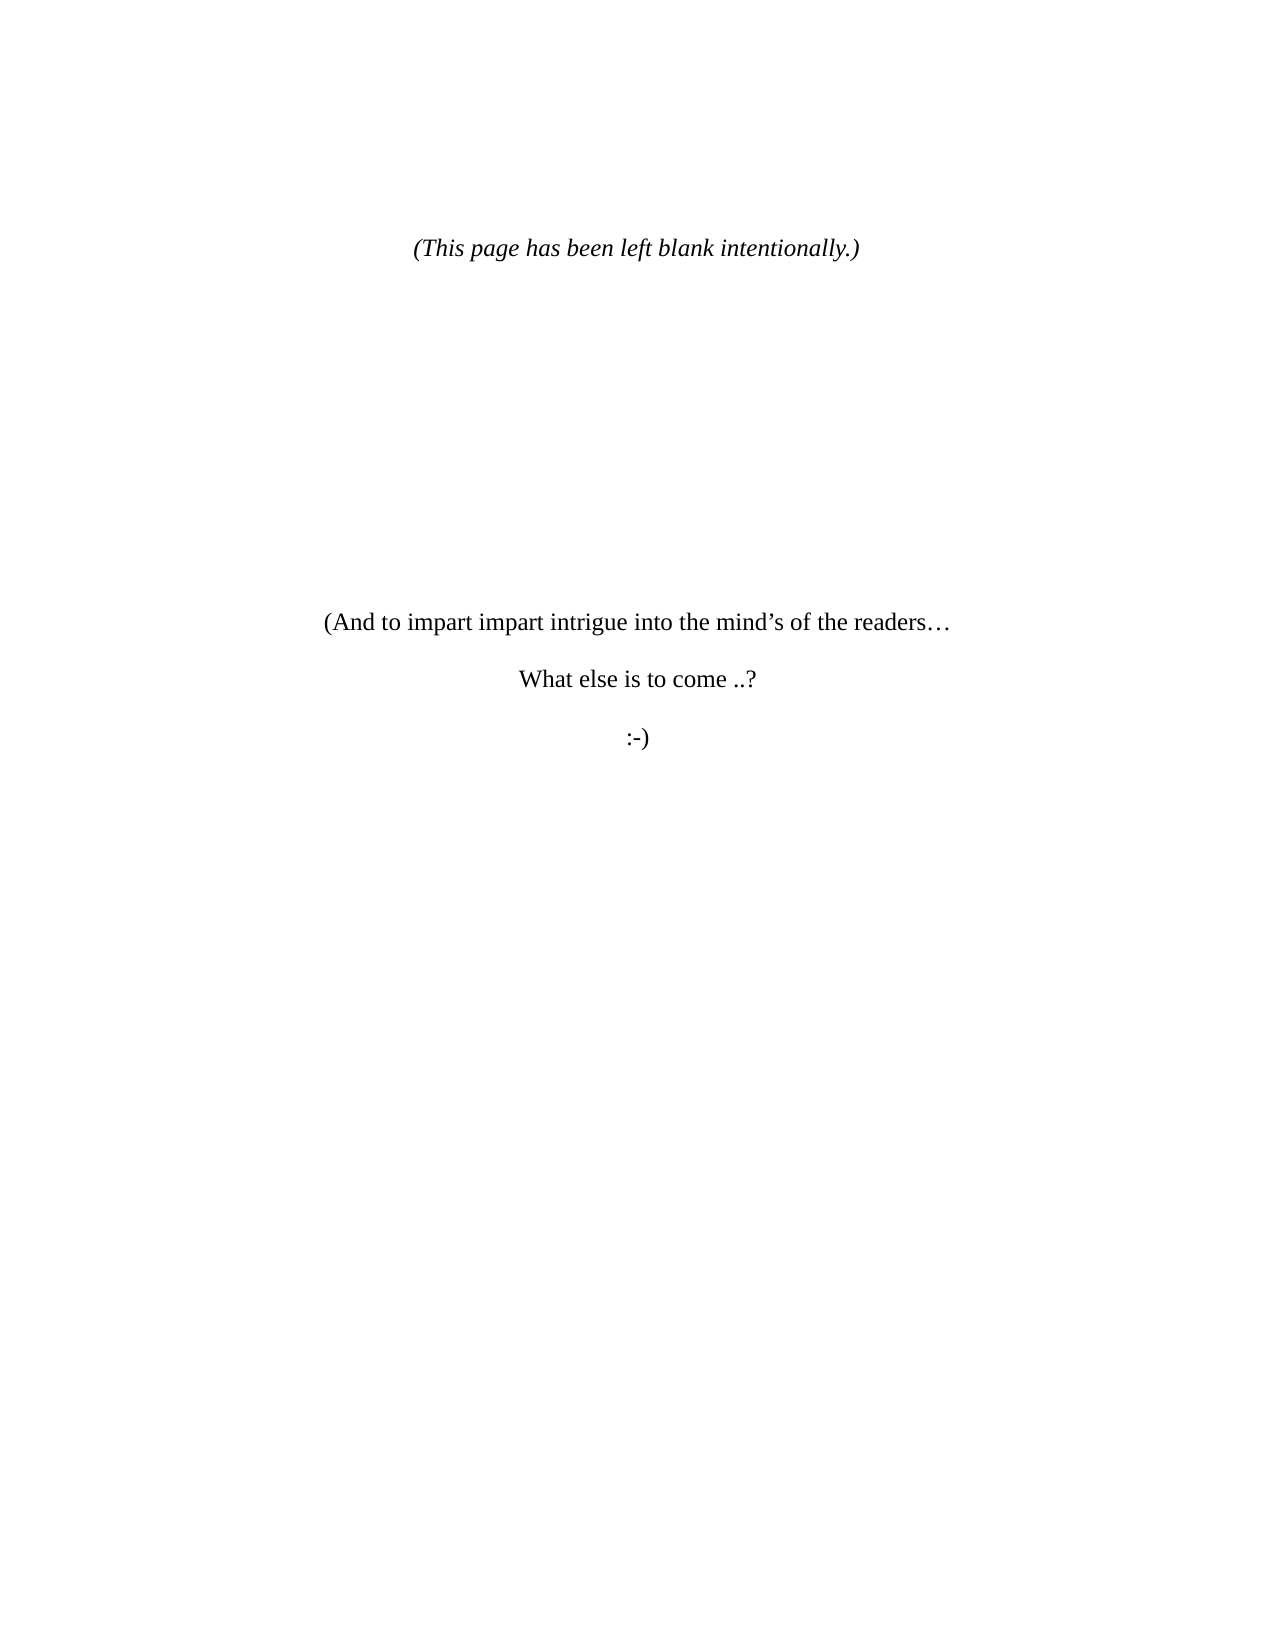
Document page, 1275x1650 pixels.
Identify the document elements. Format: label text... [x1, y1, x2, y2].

text :-) [118, 722, 1157, 751]
text What else is to come ..? [118, 664, 1157, 693]
text (This page has been left blank intentionally.) [118, 233, 1157, 262]
text (And to impart impart intrigue into the mind’s of the readers… [118, 607, 1157, 636]
